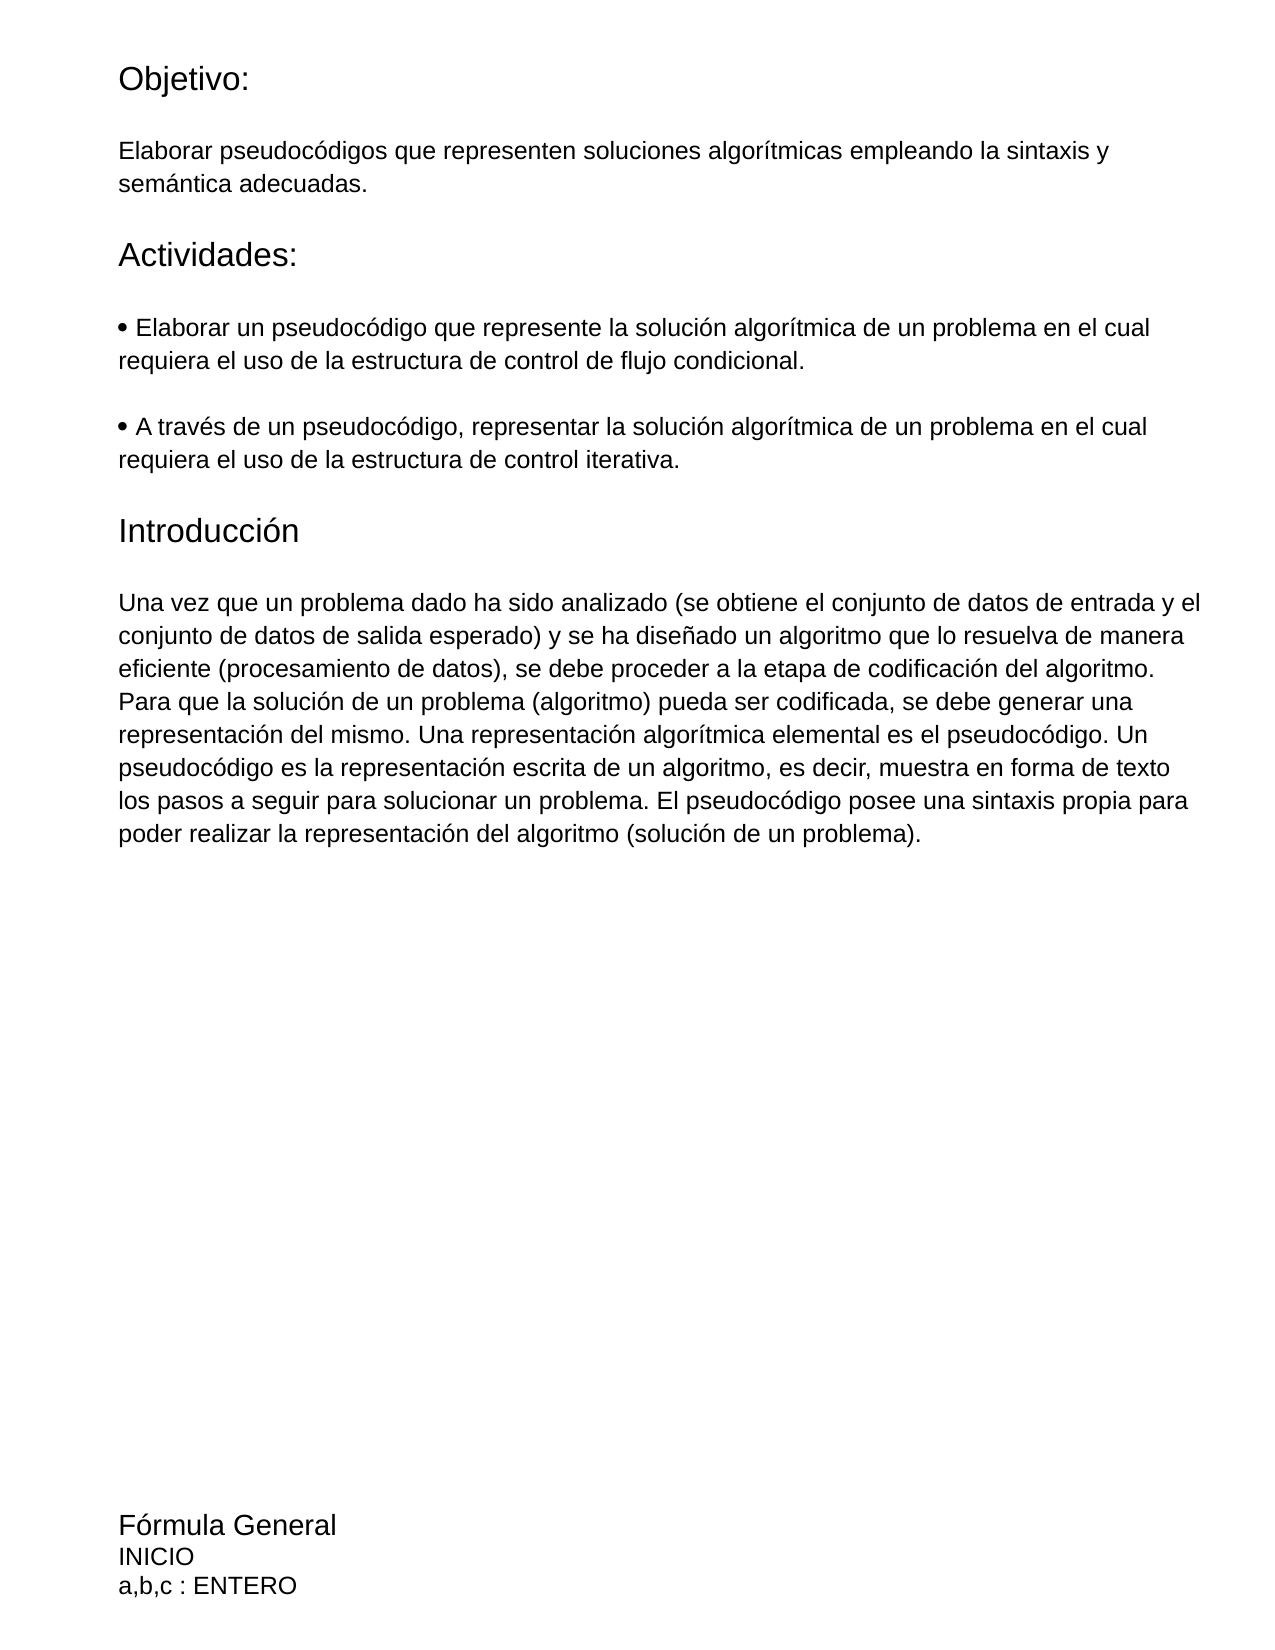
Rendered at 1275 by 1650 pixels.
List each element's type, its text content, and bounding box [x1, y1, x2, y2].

text Actividades: [118, 235, 1205, 274]
text INICIO [118, 1542, 1205, 1571]
text Una vez que un problema dado ha sido analizado (se obtiene el conjunto de datos de entrada y el conjunto de datos de salida esperado) y se ha diseñado un algoritmo que lo resuelva de manera eficiente (procesamiento de datos), se debe proceder a la etapa de codificación del algoritmo. Para que la solución de un problema (algoritmo) pueda ser codificada, se debe generar una representación del mismo. Una representación algorítmica elemental es el pseudocódigo. Un pseudocódigo es la representación escrita de un algoritmo, es decir, muestra en forma de texto los pasos a seguir para solucionar un problema. El pseudocódigo posee una sintaxis propia para poder realizar la representación del algoritmo (solución de un problema). [118, 588, 1205, 848]
text  Elaborar un pseudocódigo que represente la solución algorítmica de un problema en el cual requiera el uso de la estructura de control de flujo condicional. [118, 313, 1205, 374]
text  A través de un pseudocódigo, representar la solución algorítmica de un problema en el cual requiera el uso de la estructura de control iterativa. [118, 412, 1205, 474]
text Objetivo: [118, 59, 1205, 98]
text Fórmula General [118, 1508, 1205, 1542]
text Elaborar pseudocódigos que representen soluciones algorítmicas empleando la sintaxis y semántica adecuadas. [118, 136, 1205, 198]
text Introducción [118, 511, 1205, 549]
text a,b,c : ENTERO [118, 1571, 1205, 1599]
